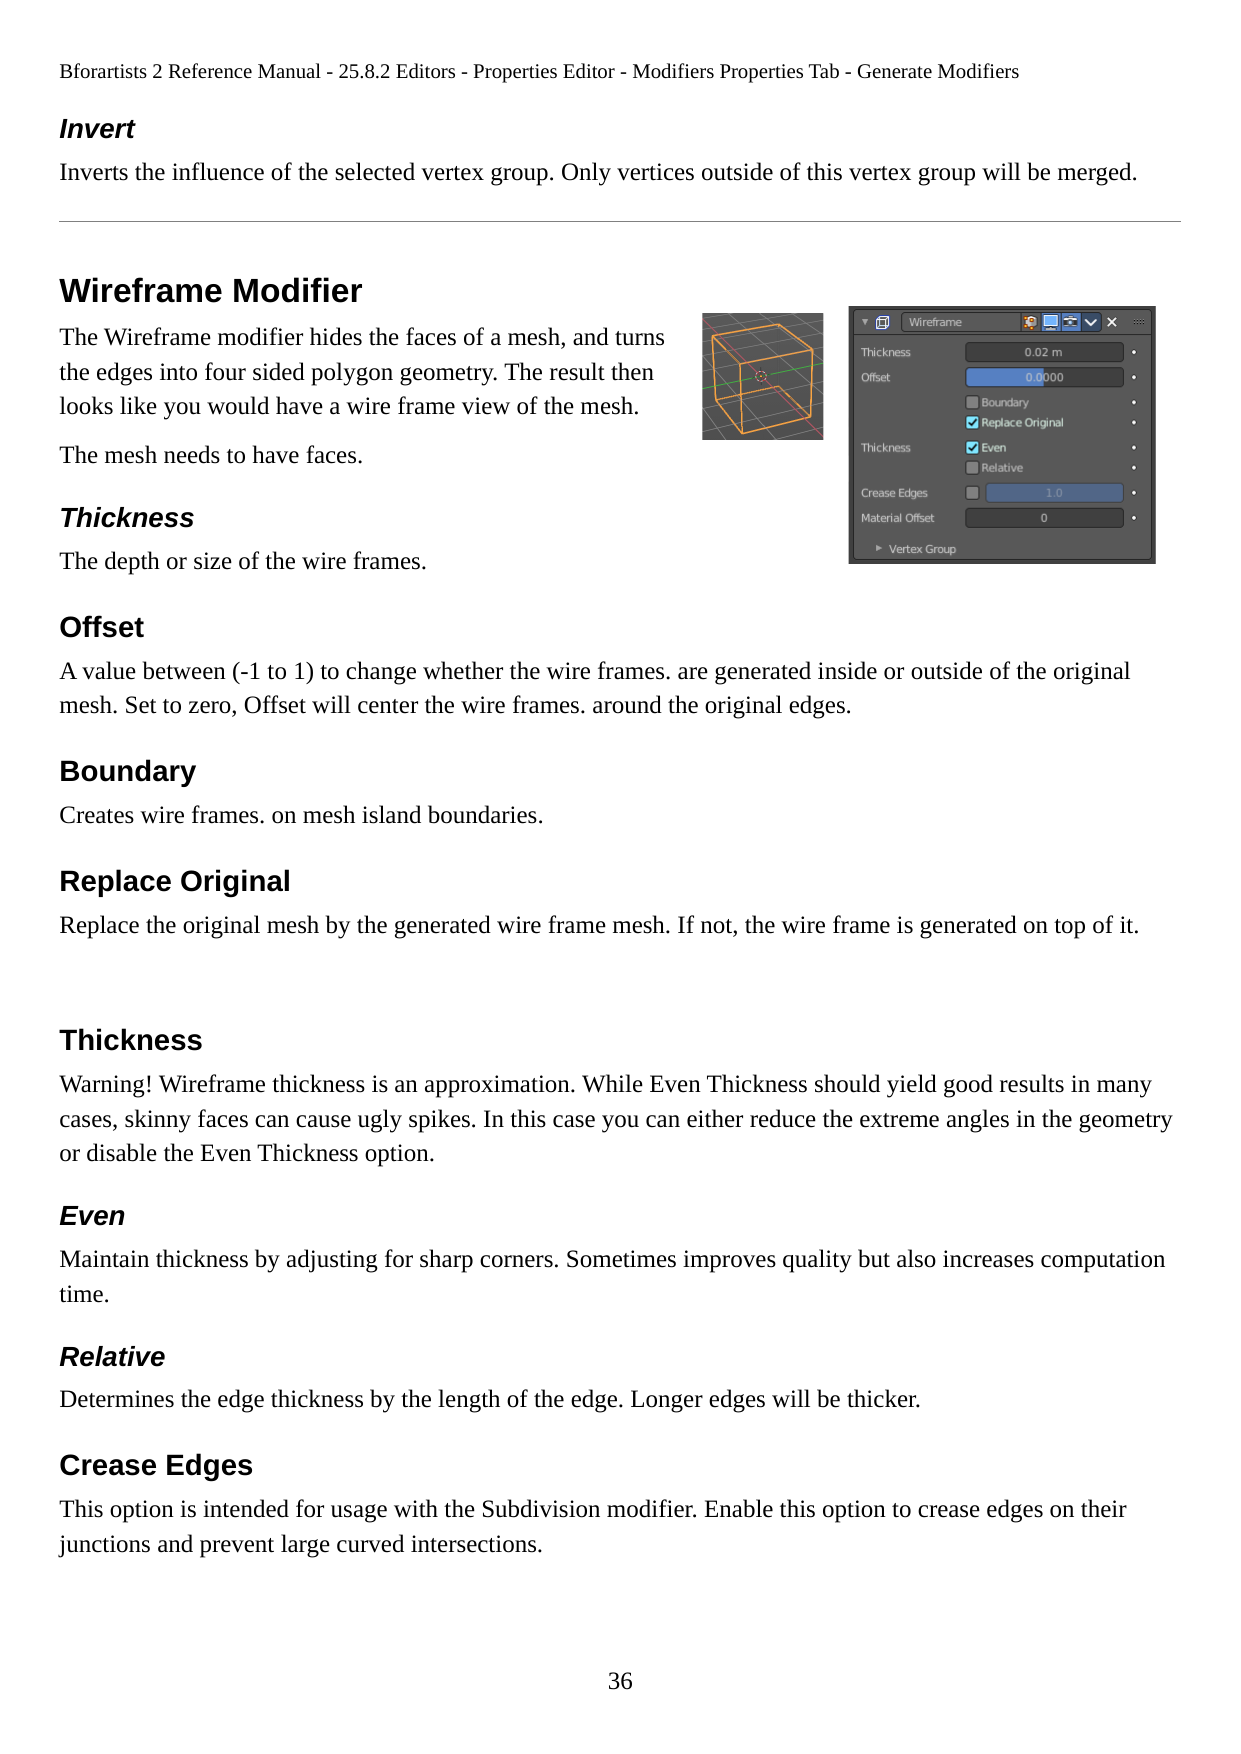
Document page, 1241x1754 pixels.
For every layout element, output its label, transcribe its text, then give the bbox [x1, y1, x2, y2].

subtitle Thickness [59, 502, 848, 534]
text Creates wire frames. on mesh island boundaries. [59, 800, 1181, 829]
text Maintain thickness by adjusting for sharp corners. Sometimes improves quality but also increases computation time. [59, 1244, 1181, 1307]
subtitle Wireframe Modifier [59, 271, 1181, 310]
subtitle Offset [59, 610, 1181, 643]
text The Wireframe modifier hides the faces of a mesh, and turns the edges into four sided polygon geometry. The result then looks like you would have a wire frame view of the mesh. [59, 322, 702, 420]
text [1156, 440, 1181, 469]
picture [702, 313, 824, 440]
text This option is intended for usage with the Subdivision modifier. Enable this option to crease edges on their junctions and prevent large curved intersections. [59, 1494, 1181, 1558]
subtitle [1156, 502, 1181, 534]
subtitle Invert [59, 113, 1181, 144]
text The mesh needs to have faces. [59, 440, 848, 469]
subtitle Replace Original [59, 864, 1181, 898]
text The depth or size of the wire frames. [59, 546, 1181, 575]
subtitle Crease Edges [59, 1448, 1181, 1482]
subtitle Boundary [59, 754, 1181, 788]
text Inverts the influence of the selected vertex group. Only vertices outside of this vertex group will be merged. [59, 157, 1181, 186]
text Determines the edge thickness by the length of the edge. Longer edges will be thicker. [59, 1384, 1181, 1413]
subtitle Thickness [59, 1023, 1181, 1057]
text A value between (-1 to 1) to change whether the wire frames. are generated inside or outside of the original mesh. Set to zero, Offset will center the wire frames. around the original edges. [59, 656, 1181, 719]
subtitle Relative [59, 1340, 1181, 1372]
picture [848, 306, 1156, 564]
text Replace the original mesh by the generated wire frame mesh. If not, the wire frame is generated on top of it. [59, 910, 1181, 939]
text Warning! Wireframe thickness is an approximation. While Even Thickness should yield good results in many cases, skinny faces can cause ugly spikes. In this case you can either reduce the extreme angles in the geometry or disable the Even Thickness option. [59, 1069, 1181, 1167]
subtitle Even [59, 1200, 1181, 1232]
